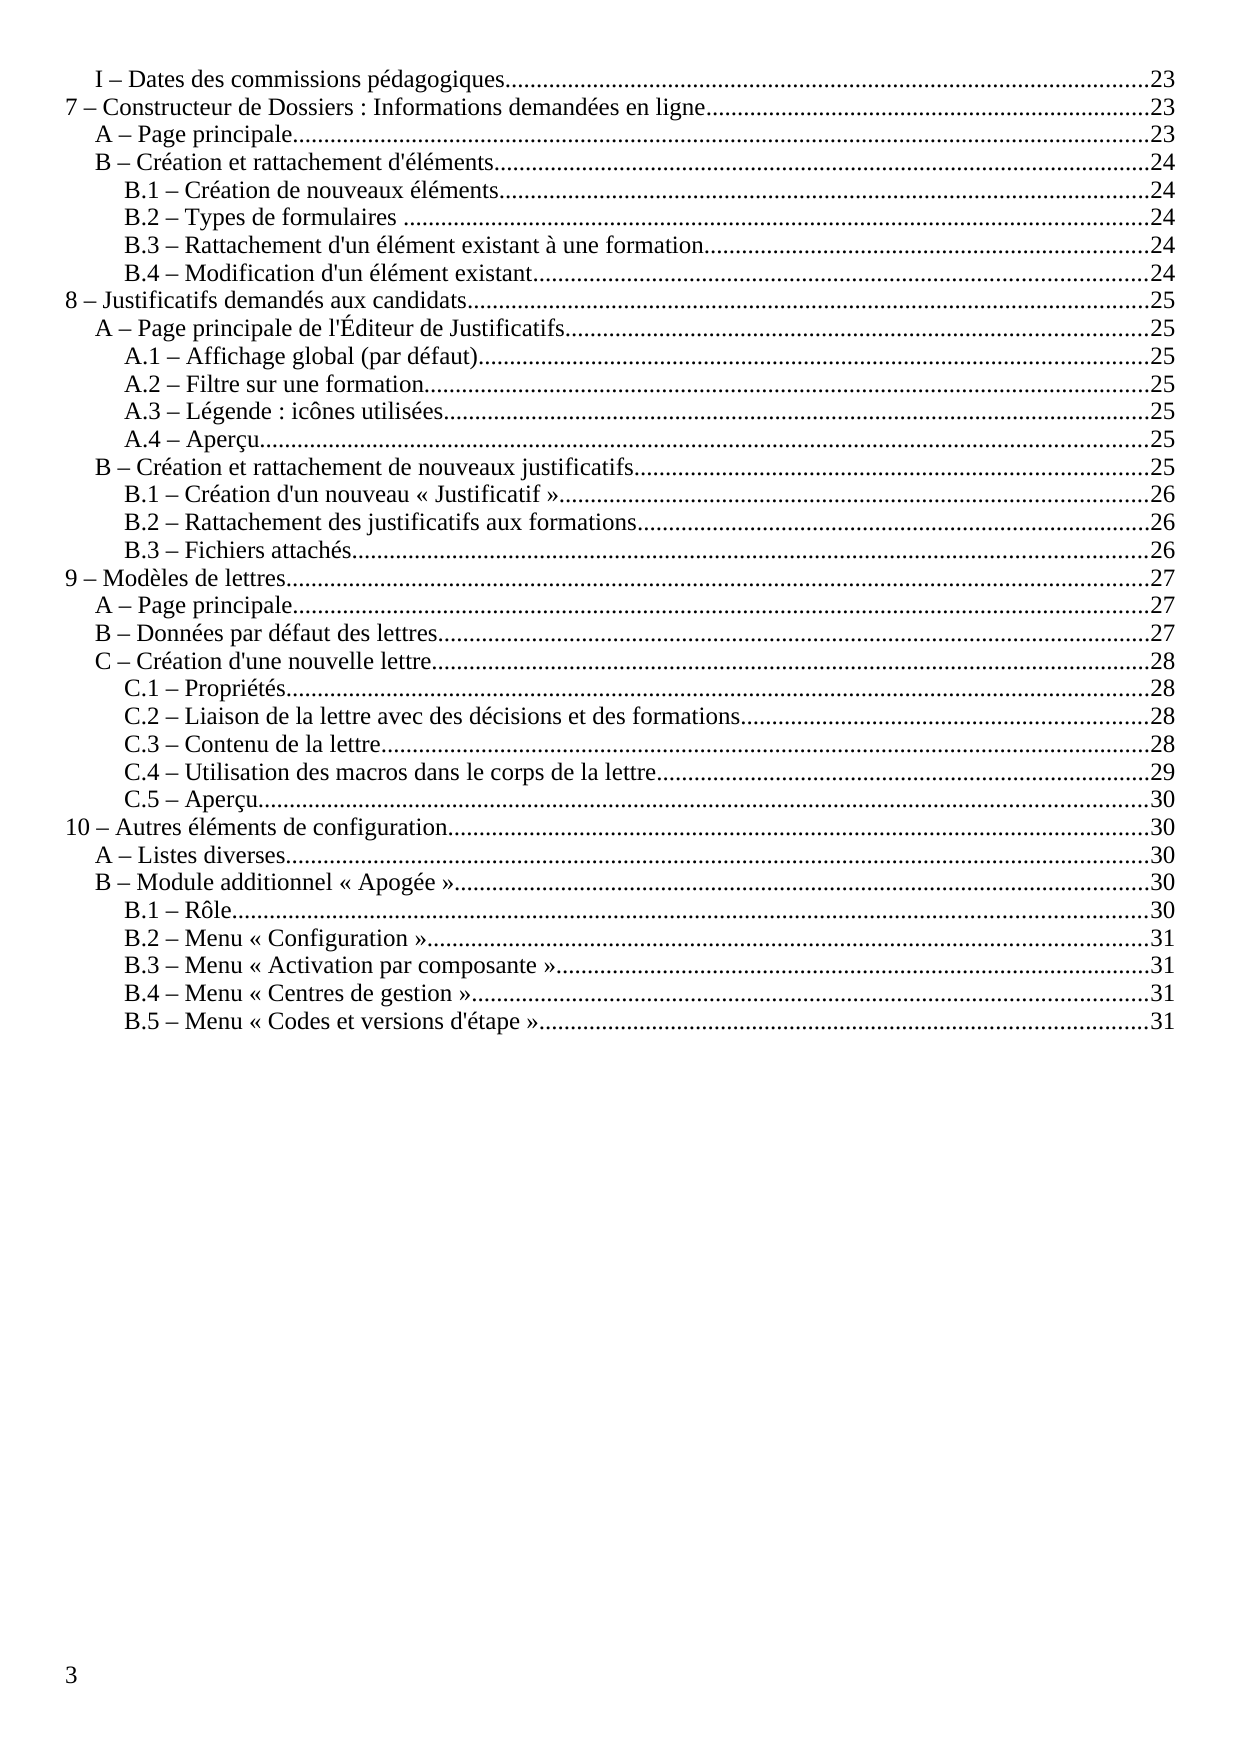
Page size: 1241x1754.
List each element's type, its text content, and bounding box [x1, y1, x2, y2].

text A – Listes diverses 30 [94, 841, 1175, 868]
text B – Création et rattachement de nouveaux justificatifs 25 [94, 453, 1175, 481]
text C.2 – Liaison de la lettre avec des décisions et des formations 28 [124, 702, 1175, 730]
text B.3 – Menu « Activation par composante » 31 [124, 952, 1175, 979]
text 9 – Modèles de lettres 27 [65, 564, 1175, 591]
text B.3 – Fichiers attachés 26 [124, 536, 1175, 564]
text B – Module additionnel « Apogée » 30 [94, 868, 1175, 896]
text B.2 – Menu « Configuration » 31 [124, 924, 1175, 952]
text I – Dates des commissions pédagogiques 23 [94, 65, 1175, 93]
text A – Page principale 23 [94, 120, 1175, 148]
text A.2 – Filtre sur une formation 25 [124, 370, 1175, 397]
text B.1 – Rôle 30 [124, 896, 1175, 924]
text 8 – Justificatifs demandés aux candidats 25 [65, 287, 1175, 314]
text B.4 – Modification d'un élément existant 24 [124, 259, 1175, 287]
text B – Création et rattachement d'éléments 24 [94, 148, 1175, 176]
text C – Création d'une nouvelle lettre 28 [94, 647, 1175, 674]
text A.3 – Légende : icônes utilisées 25 [124, 397, 1175, 425]
text 10 – Autres éléments de configuration 30 [65, 813, 1175, 841]
text B.4 – Menu « Centres de gestion » 31 [124, 979, 1175, 1007]
text B.1 – Création de nouveaux éléments 24 [124, 176, 1175, 203]
text A.1 – Affichage global (par défaut) 25 [124, 342, 1175, 370]
text B.2 – Types de formulaires 24 [124, 203, 1175, 231]
text B – Données par défaut des lettres 27 [94, 619, 1175, 647]
text 7 – Constructeur de Dossiers : Informations demandées en ligne 23 [65, 93, 1175, 120]
text B.1 – Création d'un nouveau « Justificatif » 26 [124, 481, 1175, 508]
text C.4 – Utilisation des macros dans le corps de la lettre 29 [124, 758, 1175, 785]
text C.3 – Contenu de la lettre 28 [124, 730, 1175, 758]
text C.5 – Aperçu 30 [124, 785, 1175, 813]
text A.4 – Aperçu 25 [124, 425, 1175, 453]
text B.2 – Rattachement des justificatifs aux formations 26 [124, 508, 1175, 536]
text B.3 – Rattachement d'un élément existant à une formation 24 [124, 231, 1175, 259]
text A – Page principale de l'Éditeur de Justificatifs 25 [94, 314, 1175, 342]
text C.1 – Propriétés 28 [124, 674, 1175, 702]
text B.5 – Menu « Codes et versions d'étape » 31 [124, 1007, 1175, 1035]
text A – Page principale 27 [94, 591, 1175, 619]
